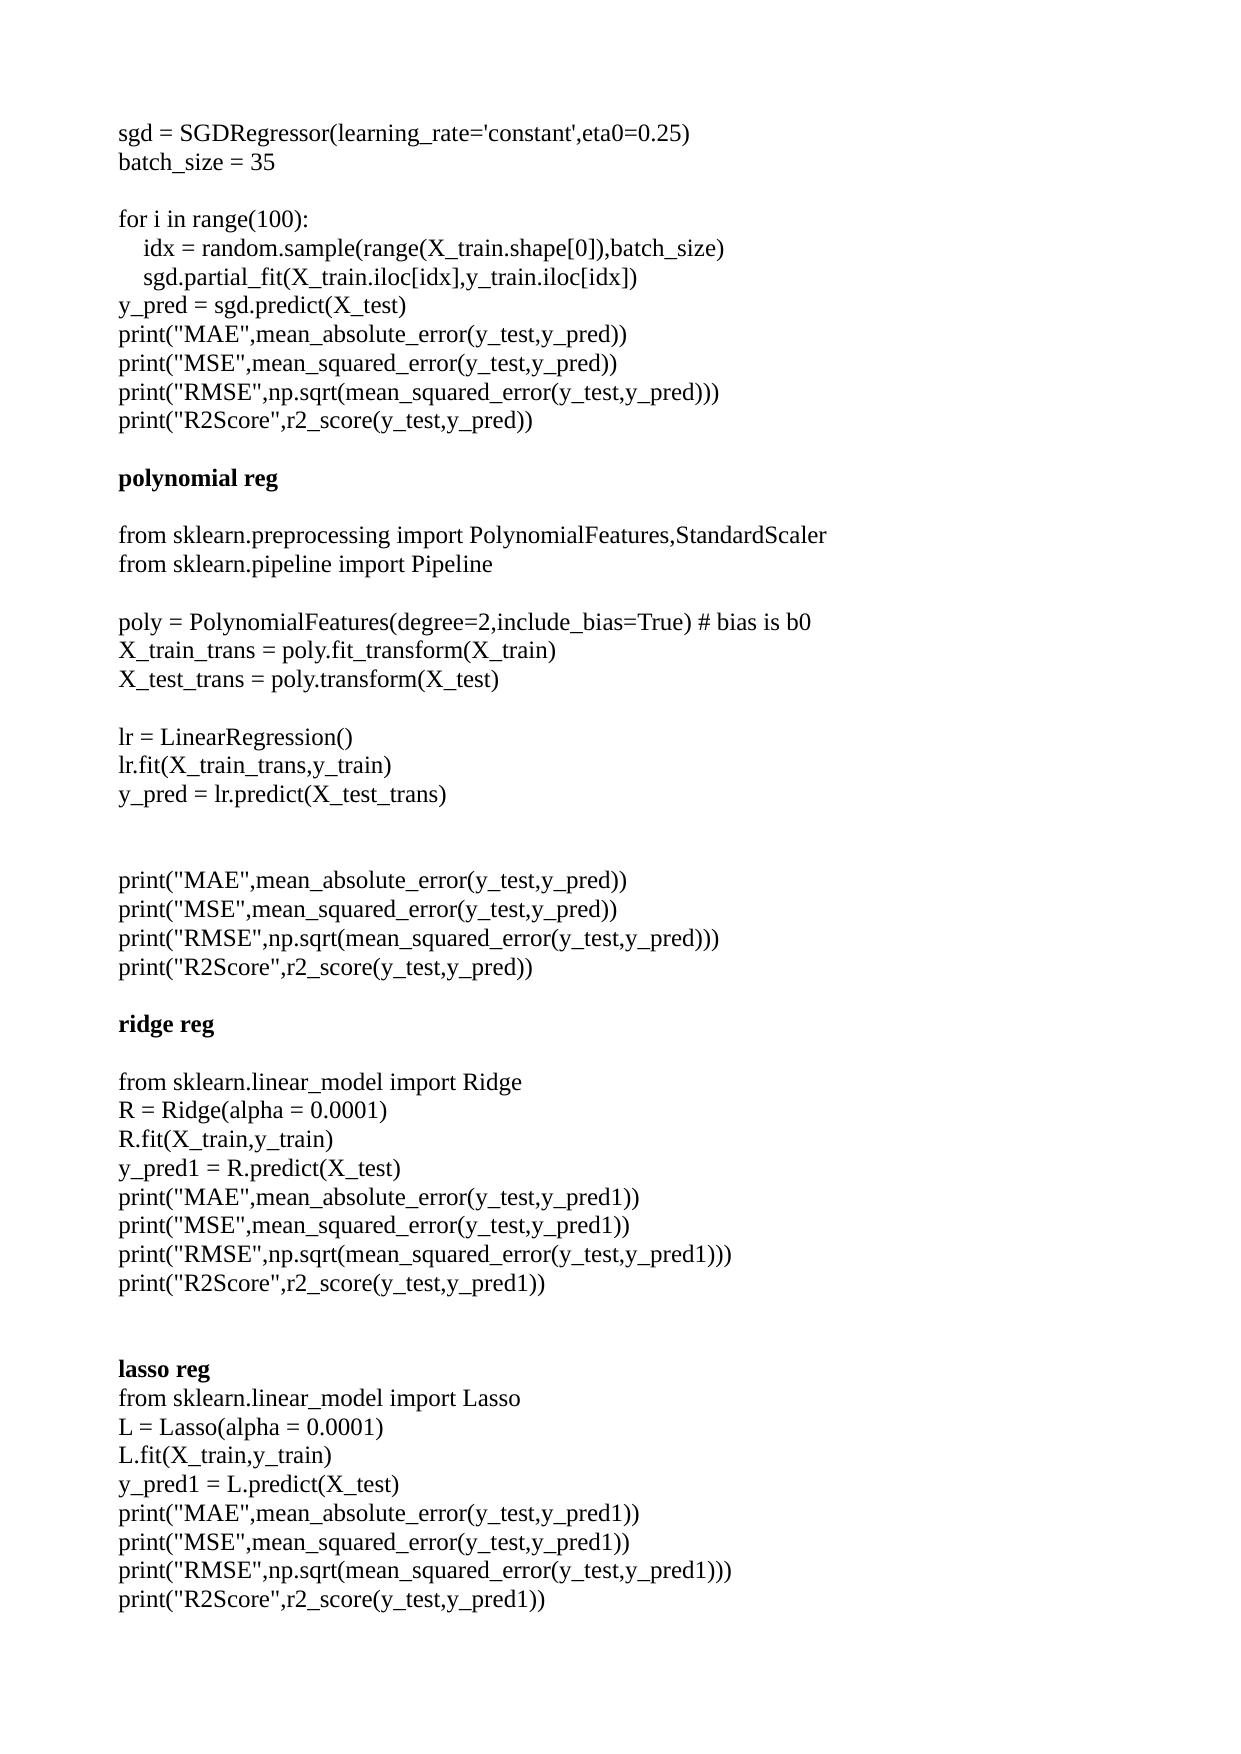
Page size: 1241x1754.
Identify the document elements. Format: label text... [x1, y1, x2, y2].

text from sklearn.linear_model import Ridge [118, 1067, 1122, 1096]
text print("RMSE",np.sqrt(mean_squared_error(y_test,y_pred1))) [118, 1239, 1122, 1268]
text y_pred = lr.predict(X_test_trans) [118, 779, 1122, 808]
text lr.fit(X_train_trans,y_train) [118, 751, 1122, 779]
text print("MAE",mean_absolute_error(y_test,y_pred)) [118, 866, 1122, 894]
text print("R2Score",r2_score(y_test,y_pred)) [118, 952, 1122, 981]
text sgd.partial_fit(X_train.iloc[idx],y_train.iloc[idx]) [118, 262, 1122, 291]
text L = Lasso(alpha = 0.0001) [118, 1412, 1122, 1441]
text lr = LinearRegression() [118, 722, 1122, 751]
text X_train_trans = poly.fit_transform(X_train) [118, 636, 1122, 664]
text ridge reg [118, 1009, 1122, 1038]
text sgd = SGDRegressor(learning_rate='constant',eta0=0.25) [118, 118, 1122, 147]
text print("R2Score",r2_score(y_test,y_pred)) [118, 406, 1122, 434]
text batch_size = 35 [118, 147, 1122, 176]
text X_test_trans = poly.transform(X_test) [118, 664, 1122, 693]
text print("R2Score",r2_score(y_test,y_pred1)) [118, 1584, 1122, 1613]
text L.fit(X_train,y_train) [118, 1441, 1122, 1469]
text poly = PolynomialFeatures(degree=2,include_bias=True) # bias is b0 [118, 607, 1122, 636]
text print("MAE",mean_absolute_error(y_test,y_pred1)) [118, 1182, 1122, 1211]
text print("MSE",mean_squared_error(y_test,y_pred1)) [118, 1211, 1122, 1239]
text print("R2Score",r2_score(y_test,y_pred1)) [118, 1268, 1122, 1297]
text lasso reg [118, 1354, 1122, 1383]
text print("RMSE",np.sqrt(mean_squared_error(y_test,y_pred))) [118, 377, 1122, 406]
text print("MAE",mean_absolute_error(y_test,y_pred)) [118, 319, 1122, 348]
text for i in range(100): [118, 204, 1122, 233]
text print("MSE",mean_squared_error(y_test,y_pred)) [118, 894, 1122, 923]
text print("MSE",mean_squared_error(y_test,y_pred)) [118, 348, 1122, 377]
text polynomial reg [118, 463, 1122, 492]
text from sklearn.linear_model import Lasso [118, 1383, 1122, 1412]
text from sklearn.pipeline import Pipeline [118, 549, 1122, 578]
text print("RMSE",np.sqrt(mean_squared_error(y_test,y_pred))) [118, 923, 1122, 952]
text from sklearn.preprocessing import PolynomialFeatures,StandardScaler [118, 521, 1122, 549]
text y_pred1 = L.predict(X_test) [118, 1469, 1122, 1498]
text print("MSE",mean_squared_error(y_test,y_pred1)) [118, 1527, 1122, 1556]
text y_pred = sgd.predict(X_test) [118, 291, 1122, 319]
text R = Ridge(alpha = 0.0001) [118, 1096, 1122, 1124]
text y_pred1 = R.predict(X_test) [118, 1153, 1122, 1182]
text R.fit(X_train,y_train) [118, 1124, 1122, 1153]
text idx = random.sample(range(X_train.shape[0]),batch_size) [118, 233, 1122, 262]
text print("MAE",mean_absolute_error(y_test,y_pred1)) [118, 1498, 1122, 1527]
text print("RMSE",np.sqrt(mean_squared_error(y_test,y_pred1))) [118, 1556, 1122, 1584]
